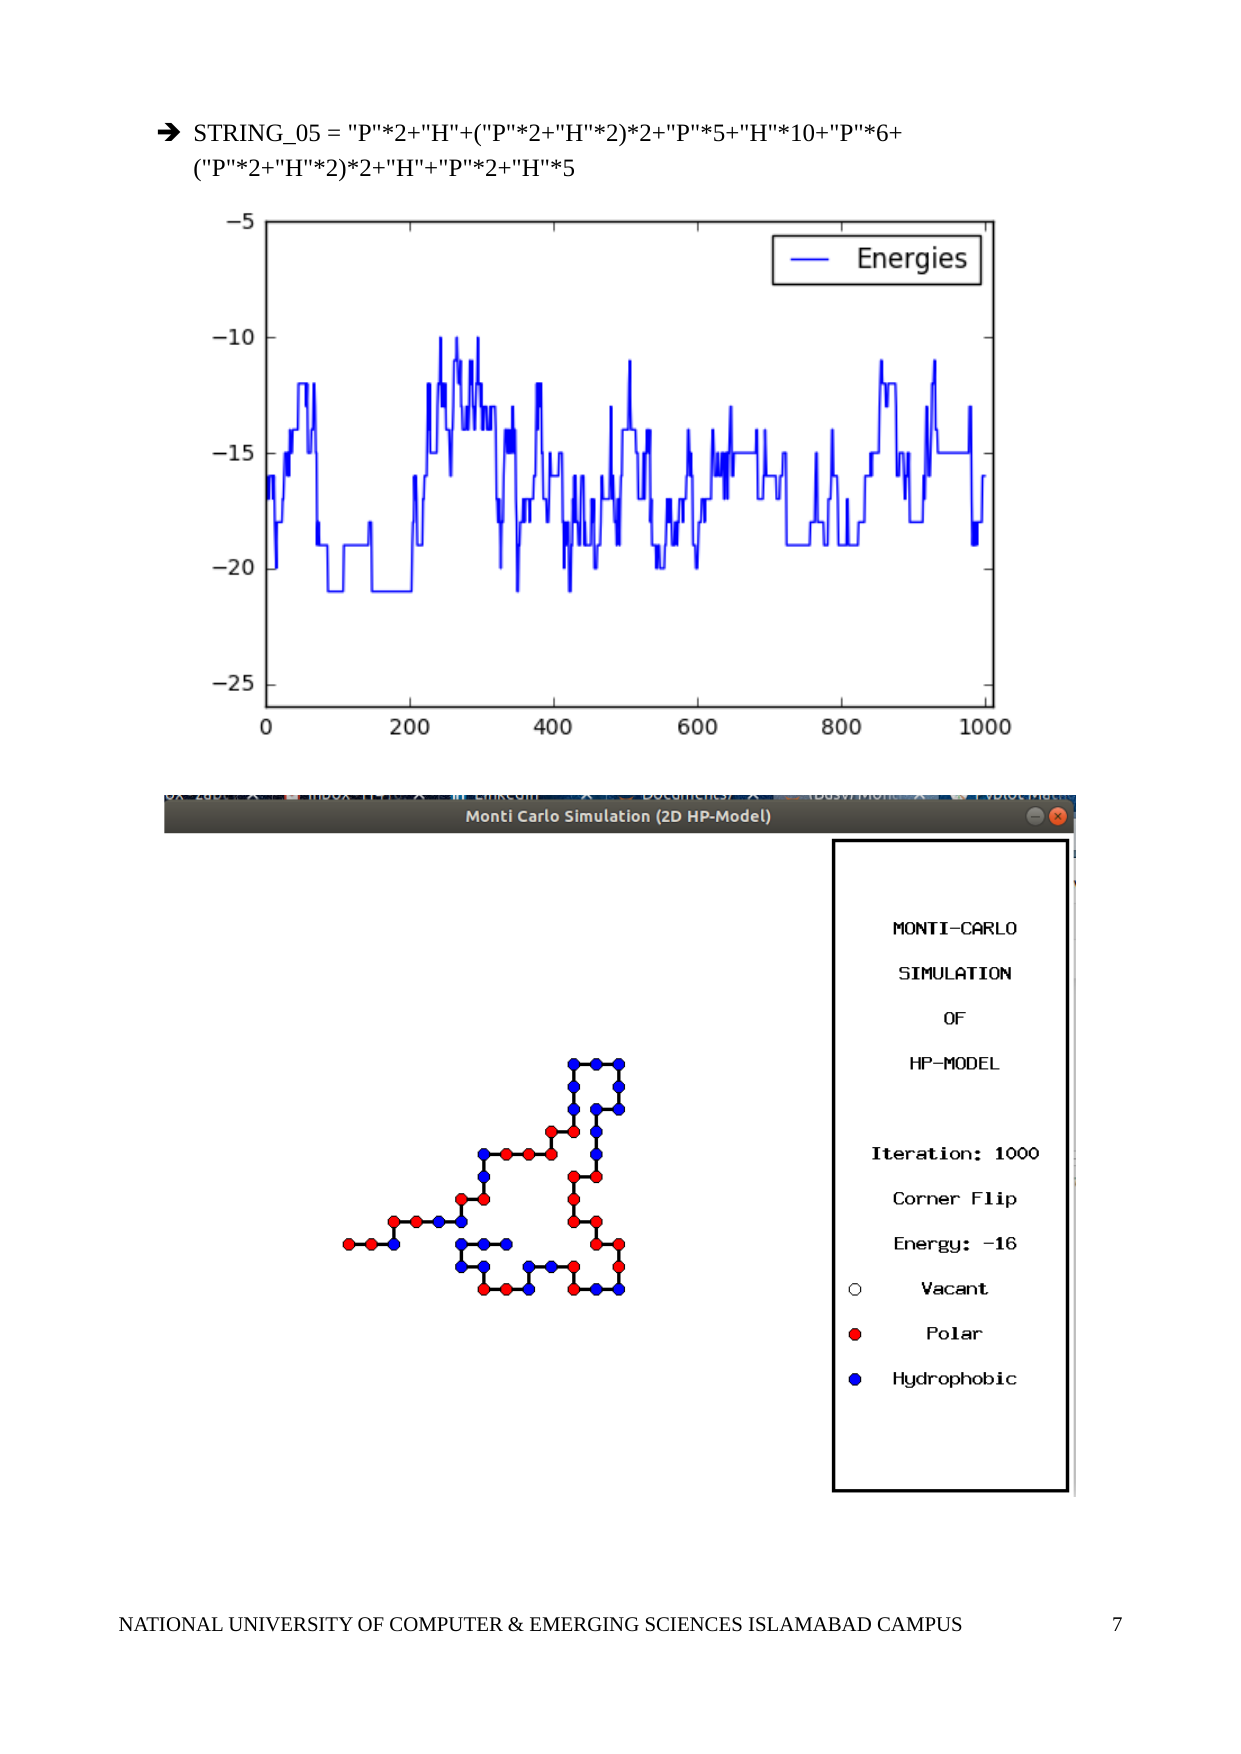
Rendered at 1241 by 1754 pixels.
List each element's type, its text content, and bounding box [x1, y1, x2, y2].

picture [164, 795, 1076, 1497]
list STRING_05 = "P"*2+"H"+("P"*2+"H"*2)*2+"P"*5+"H"*10+"P"*6+("P"*2+"H"*2)*2+"H"+"P"*2+"H"*5 [156, 118, 1122, 181]
picture [197, 201, 1043, 741]
